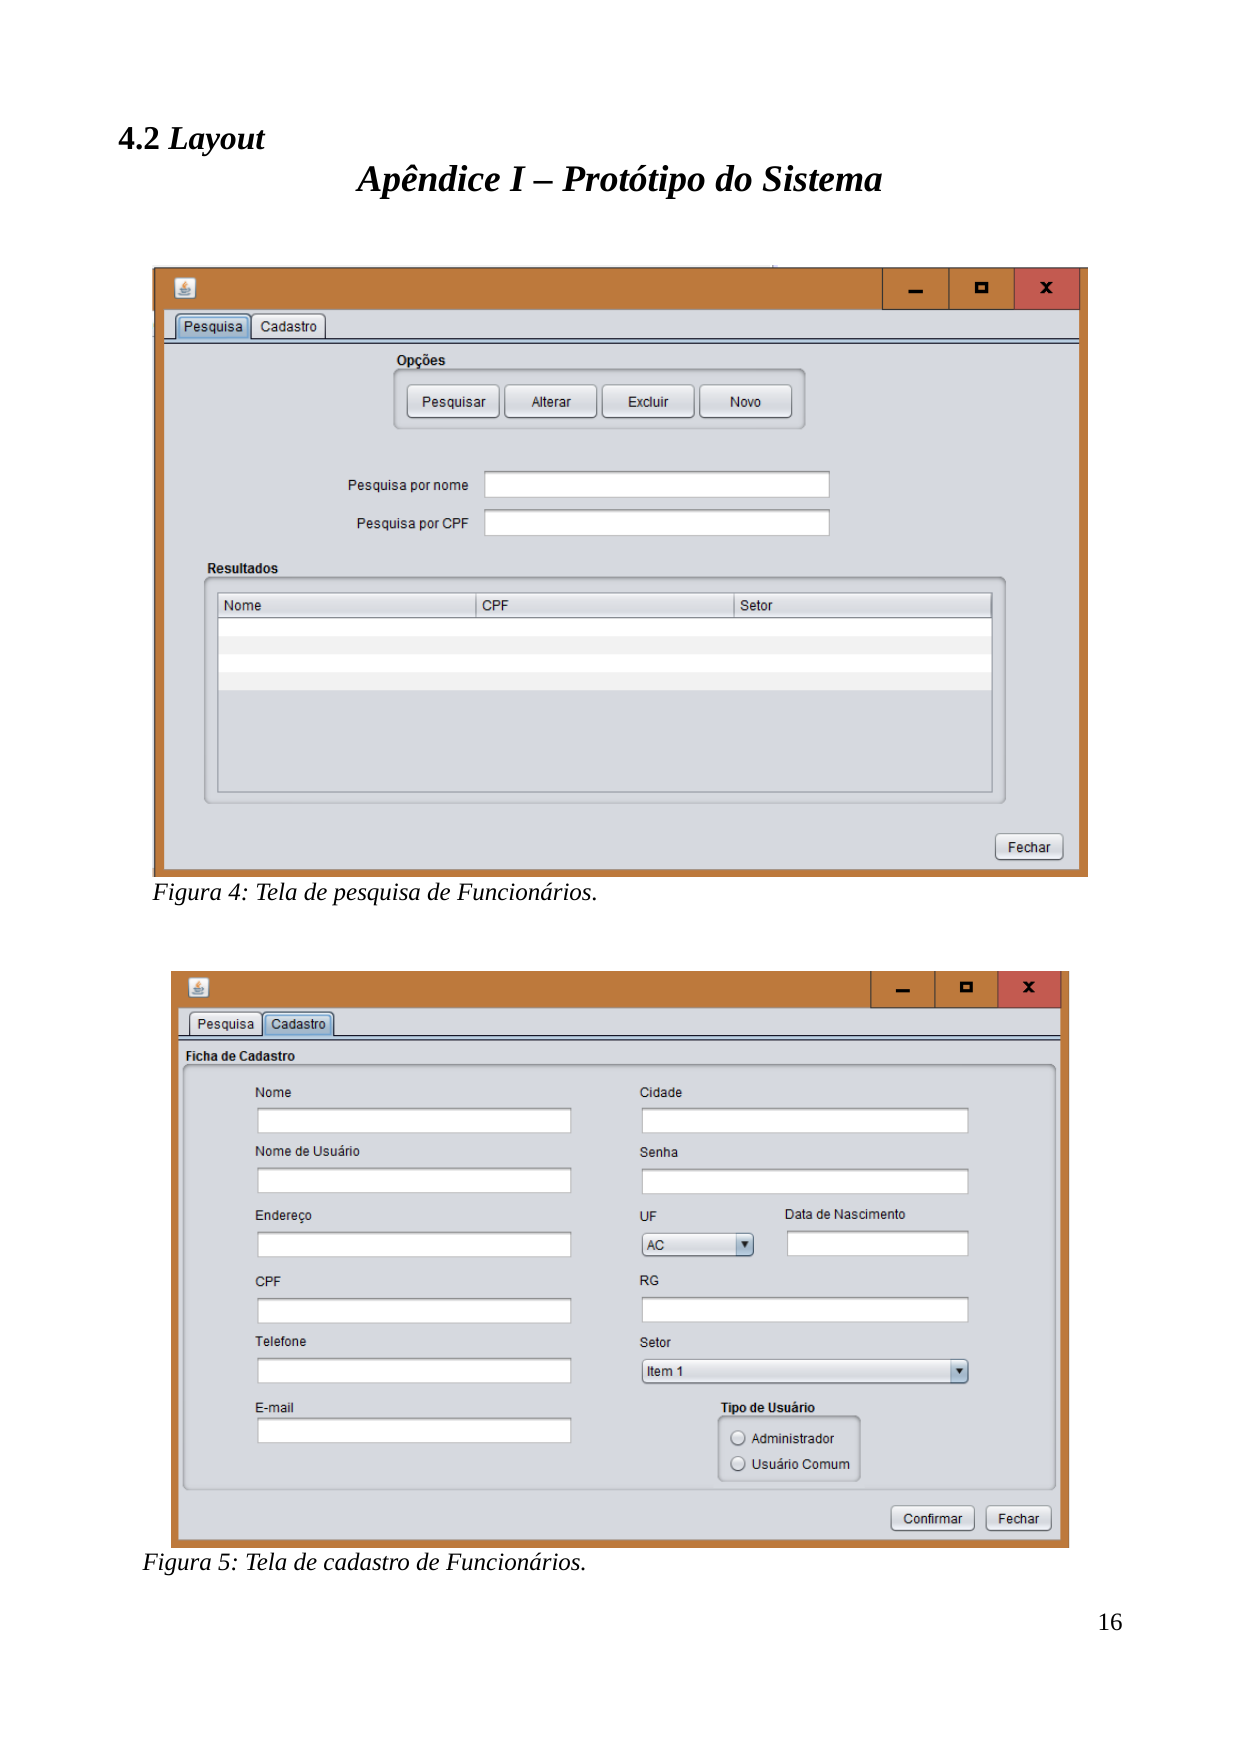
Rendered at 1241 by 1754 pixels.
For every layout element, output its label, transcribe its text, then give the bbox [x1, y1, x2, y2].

text Figura 5: Tela de cadastro de Funcionários. [142, 971, 1098, 1576]
picture [171, 971, 1070, 1548]
text Figura 4: Tela de pesquisa de Funcionários. [152, 877, 1088, 905]
picture [152, 265, 1088, 877]
text 4.2 Layout [118, 118, 1122, 156]
text Apêndice I – Protótipo do Sistema [118, 156, 1122, 199]
